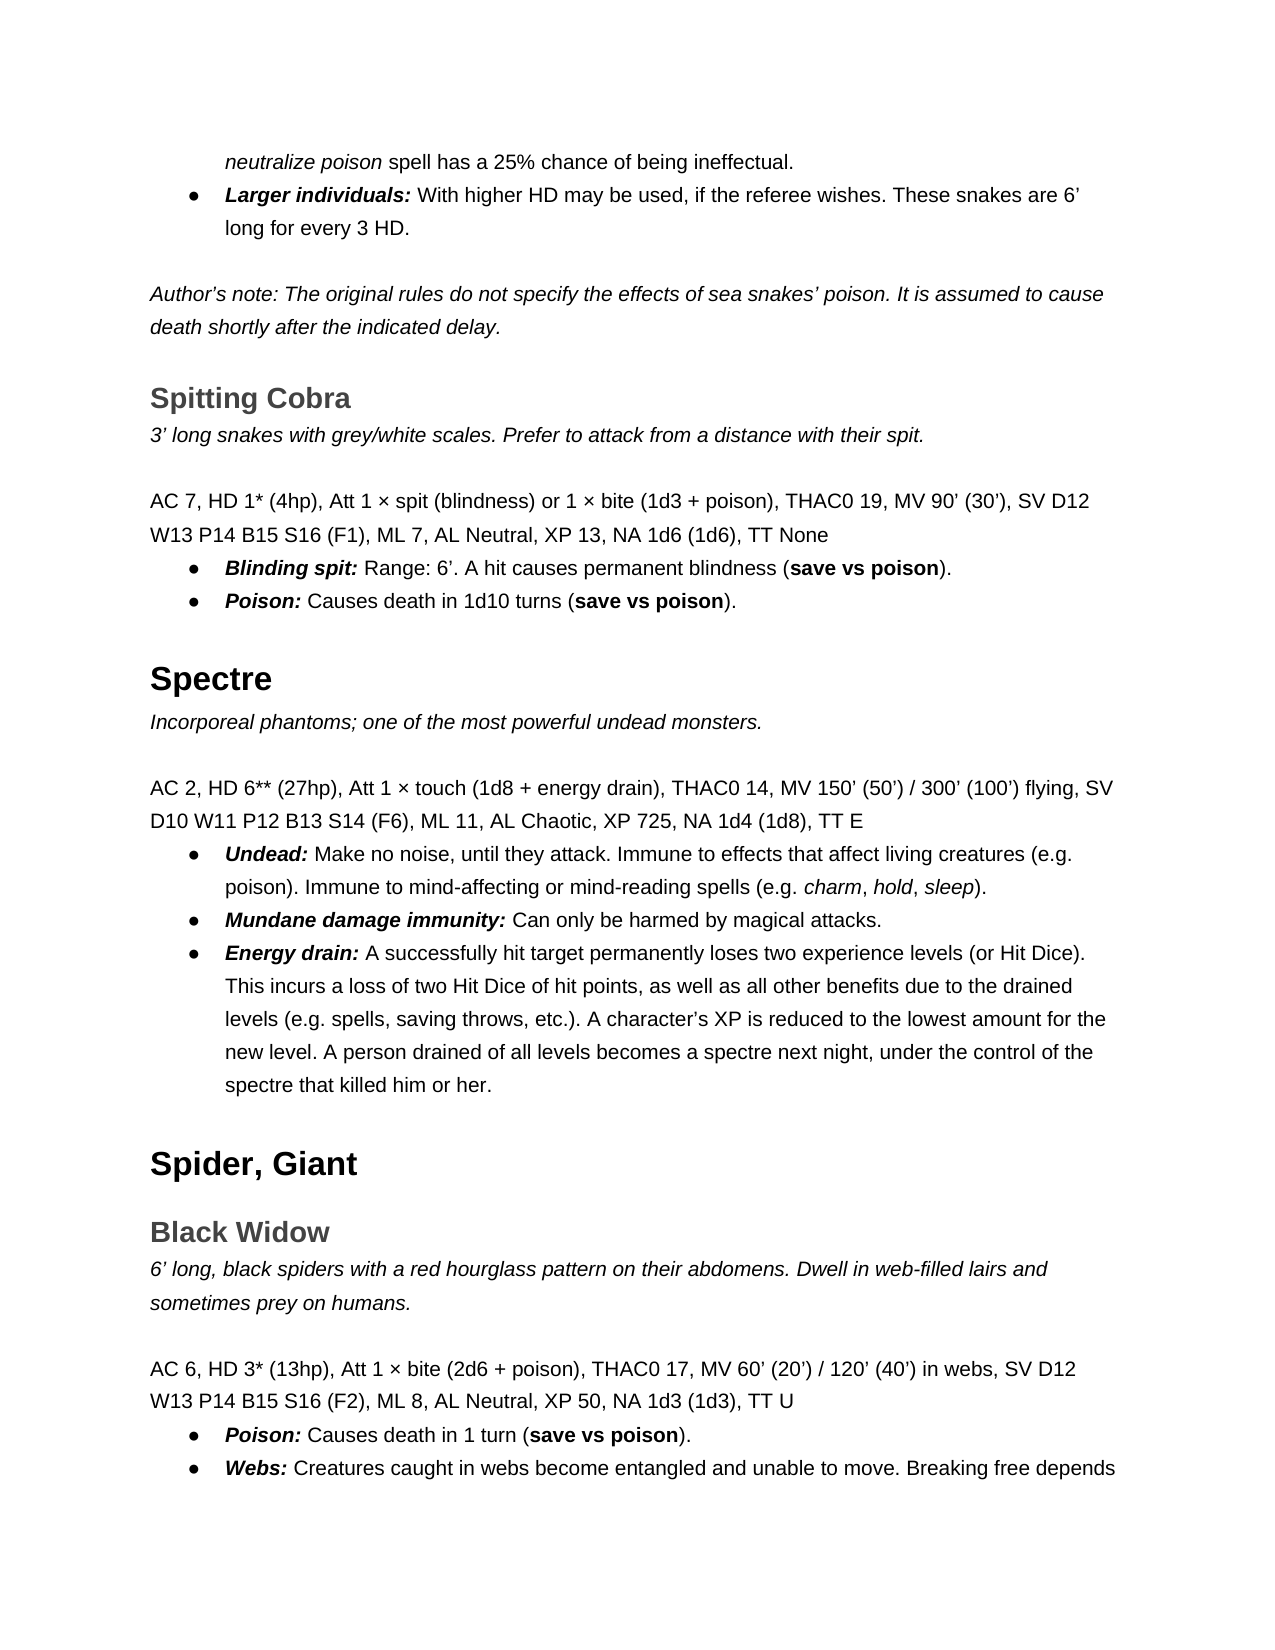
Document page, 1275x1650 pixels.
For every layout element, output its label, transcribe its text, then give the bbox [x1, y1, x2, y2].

text 6’ long, black spiders with a red hourglass pattern on their abdomens. Dwell in web-filled lairs and sometimes prey on humans. [150, 1257, 1125, 1314]
list Poison: Causes death in 1d10 turns (save vs poison). [187, 588, 1125, 612]
list Mundane damage immunity: Can only be harmed by magical attacks. [187, 908, 1125, 932]
subtitle Spider, Giant [150, 1144, 1125, 1182]
text Author’s note: The original rules do not specify the effects of sea snakes’ poison. It is assumed to cause death shortly after the indicated delay. [150, 282, 1125, 339]
list neutralize poison spell has a 25% chance of being ineffectual. [187, 150, 1125, 174]
text AC 7, HD 1* (4hp), Att 1 × spit (blindness) or 1 × bite (1d3 + poison), THAC0 19, MV 90’ (30’), SV D12 W13 P14 B15 S16 (F1), ML 7, AL Neutral, XP 13, NA 1d6 (1d6), TT None [150, 489, 1125, 546]
text AC 2, HD 6** (27hp), Att 1 × touch (1d8 + energy drain), THAC0 14, MV 150’ (50’) / 300’ (100’) flying, SV D10 W11 P12 B13 S14 (F6), ML 11, AL Chaotic, XP 725, NA 1d4 (1d8), TT E [150, 776, 1125, 833]
subtitle Spectre [150, 659, 1125, 697]
list Poison: Causes death in 1 turn (save vs poison). [187, 1422, 1125, 1446]
list Larger individuals: With higher HD may be used, if the referee wishes. These snakes are 6’ long for every 3 HD. [187, 183, 1125, 240]
text AC 6, HD 3* (13hp), Att 1 × bite (2d6 + poison), THAC0 17, MV 60’ (20’) / 120’ (40’) in webs, SV D12 W13 P14 B15 S16 (F2), ML 8, AL Neutral, XP 50, NA 1d3 (1d3), TT U [150, 1356, 1125, 1413]
subtitle Spitting Cobra [150, 381, 1125, 415]
list Webs: Creatures caught in webs become entangled and unable to move. Breaking free depends [187, 1455, 1125, 1479]
list Undead: Make no noise, until they attack. Immune to effects that affect living creatures (e.g. poison). Immune to mind-affecting or mind-reading spells (e.g. charm, hold, sleep). [187, 842, 1125, 899]
text Incorporeal phantoms; one of the most powerful undead monsters. [150, 710, 1125, 734]
subtitle Black Widow [150, 1215, 1125, 1249]
list Blinding spit: Range: 6’. A hit causes permanent blindness (save vs poison). [187, 555, 1125, 579]
text 3’ long snakes with grey/white scales. Prefer to attack from a distance with their spit. [150, 423, 1125, 447]
list Energy drain: A successfully hit target permanently loses two experience levels (or Hit Dice). This incurs a loss of two Hit Dice of hit points, as well as all other benefits due to the drained levels (e.g. spells, saving throws, etc.). A character’s XP is reduced to the lowest amount for the new level. A person drained of all levels becomes a spectre next night, under the control of the spectre that killed him or her. [187, 941, 1125, 1097]
